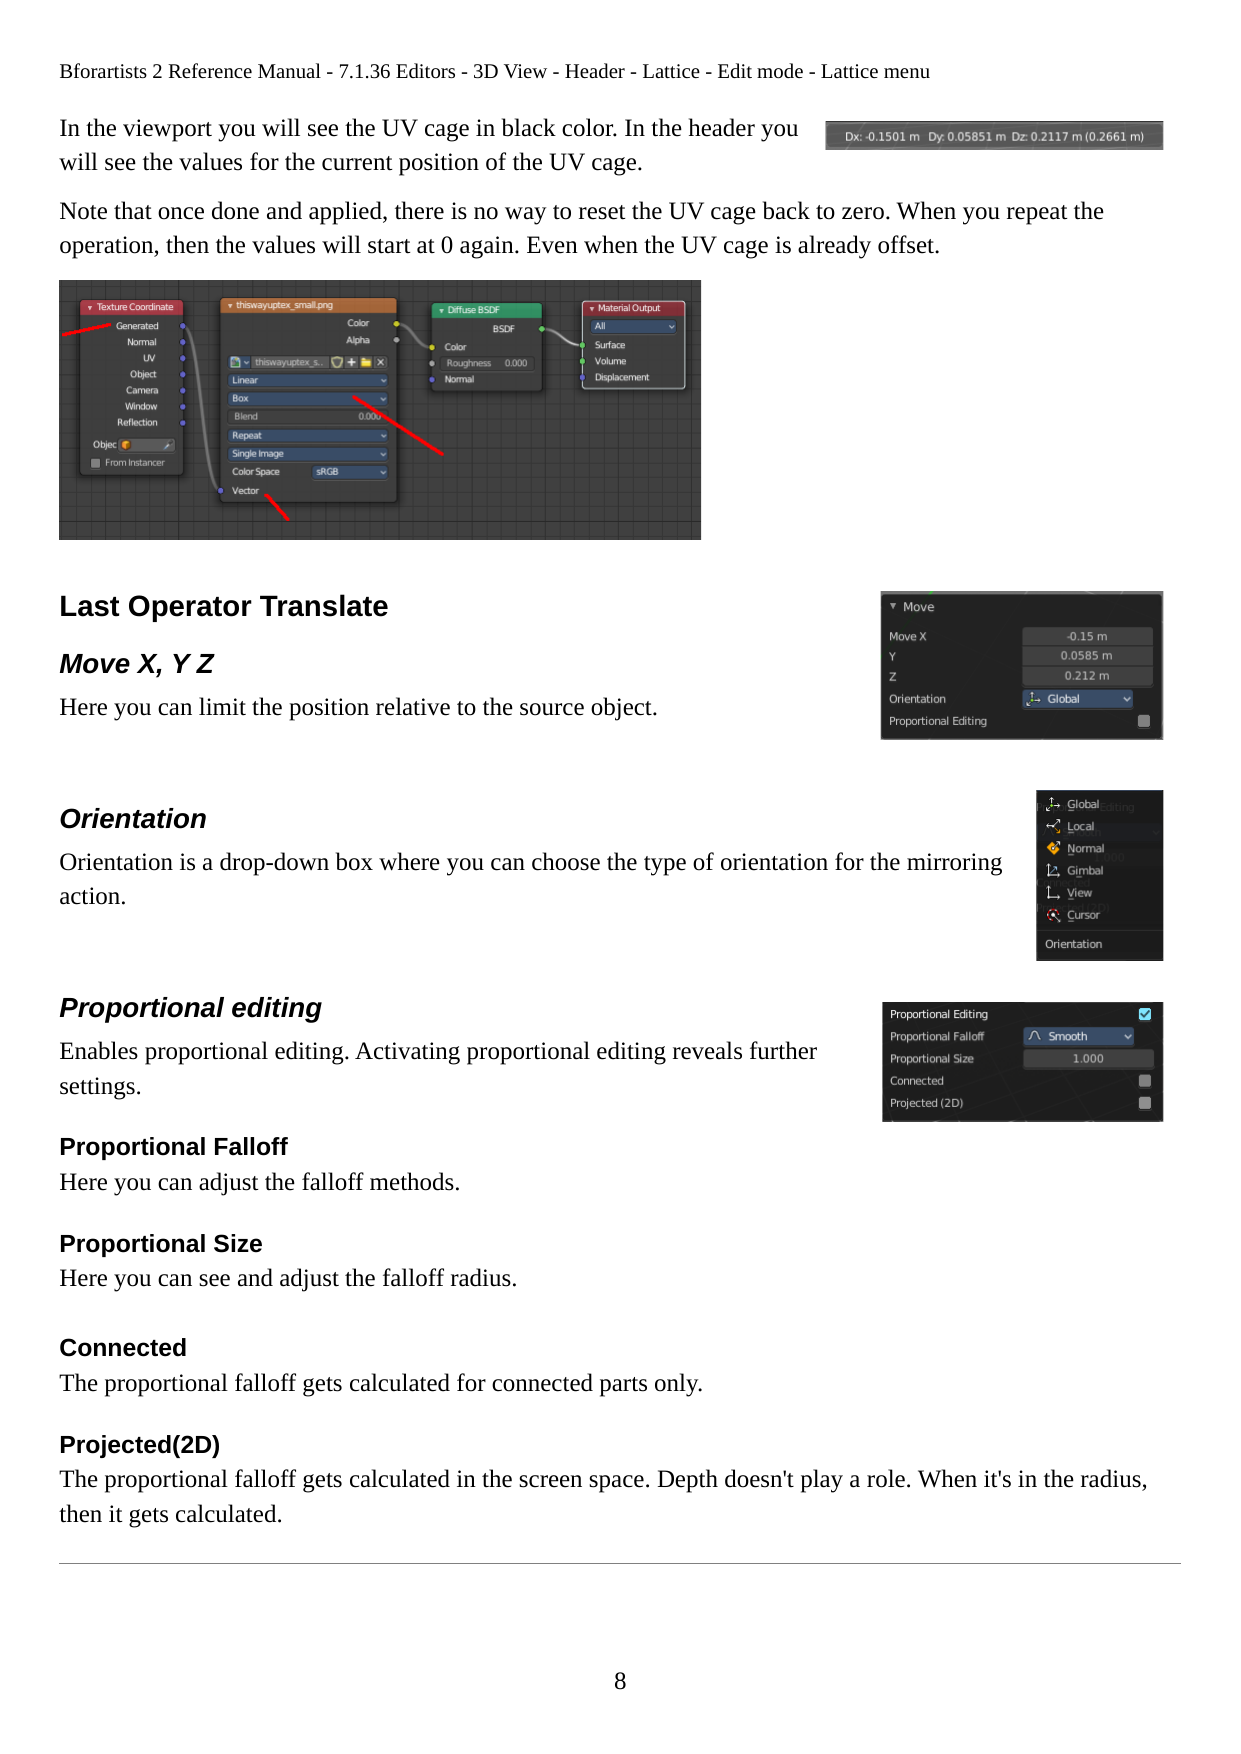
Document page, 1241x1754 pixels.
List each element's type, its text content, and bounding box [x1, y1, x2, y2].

text Here you can limit the position relative to the source object. [59, 692, 880, 721]
text In the viewport you will see the UV cage in black color. In the header you will see the values for the current position of the UV cage. [59, 113, 1181, 176]
subtitle Proportional Size [59, 1229, 1181, 1257]
subtitle [1164, 802, 1181, 834]
subtitle Connected [59, 1333, 1181, 1362]
text The proportional falloff gets calculated in the screen space. Depth doesn't play a role. When it's in the radius, then it gets calculated. [59, 1464, 1181, 1528]
picture [882, 1002, 1164, 1122]
picture [1036, 790, 1164, 961]
subtitle Proportional Falloff [59, 1132, 1181, 1161]
picture [825, 121, 1164, 150]
subtitle Orientation [59, 802, 1036, 834]
text Note that once done and applied, there is no way to reset the UV cage back to zero. When you repeat the operation, then the values will start at 0 again. Even when the UV cage is already offset. [59, 196, 1181, 259]
subtitle Proportional editing [59, 992, 1181, 1024]
picture [59, 280, 702, 540]
subtitle Move X, Y Z [59, 647, 880, 679]
text Enables proportional editing. Activating proportional editing reveals further settings. [59, 1036, 882, 1099]
subtitle Last Operator Translate [59, 589, 1181, 622]
picture [880, 591, 1164, 740]
text The proportional falloff gets calculated for connected parts only. [59, 1368, 1181, 1397]
text Here you can adjust the falloff methods. [59, 1167, 1181, 1196]
text Orientation is a drop-down box where you can choose the type of orientation for the mirroring action. [59, 847, 1036, 910]
subtitle [1164, 647, 1181, 679]
text Here you can see and adjust the falloff radius. [59, 1263, 1181, 1292]
subtitle Projected(2D) [59, 1430, 1181, 1458]
